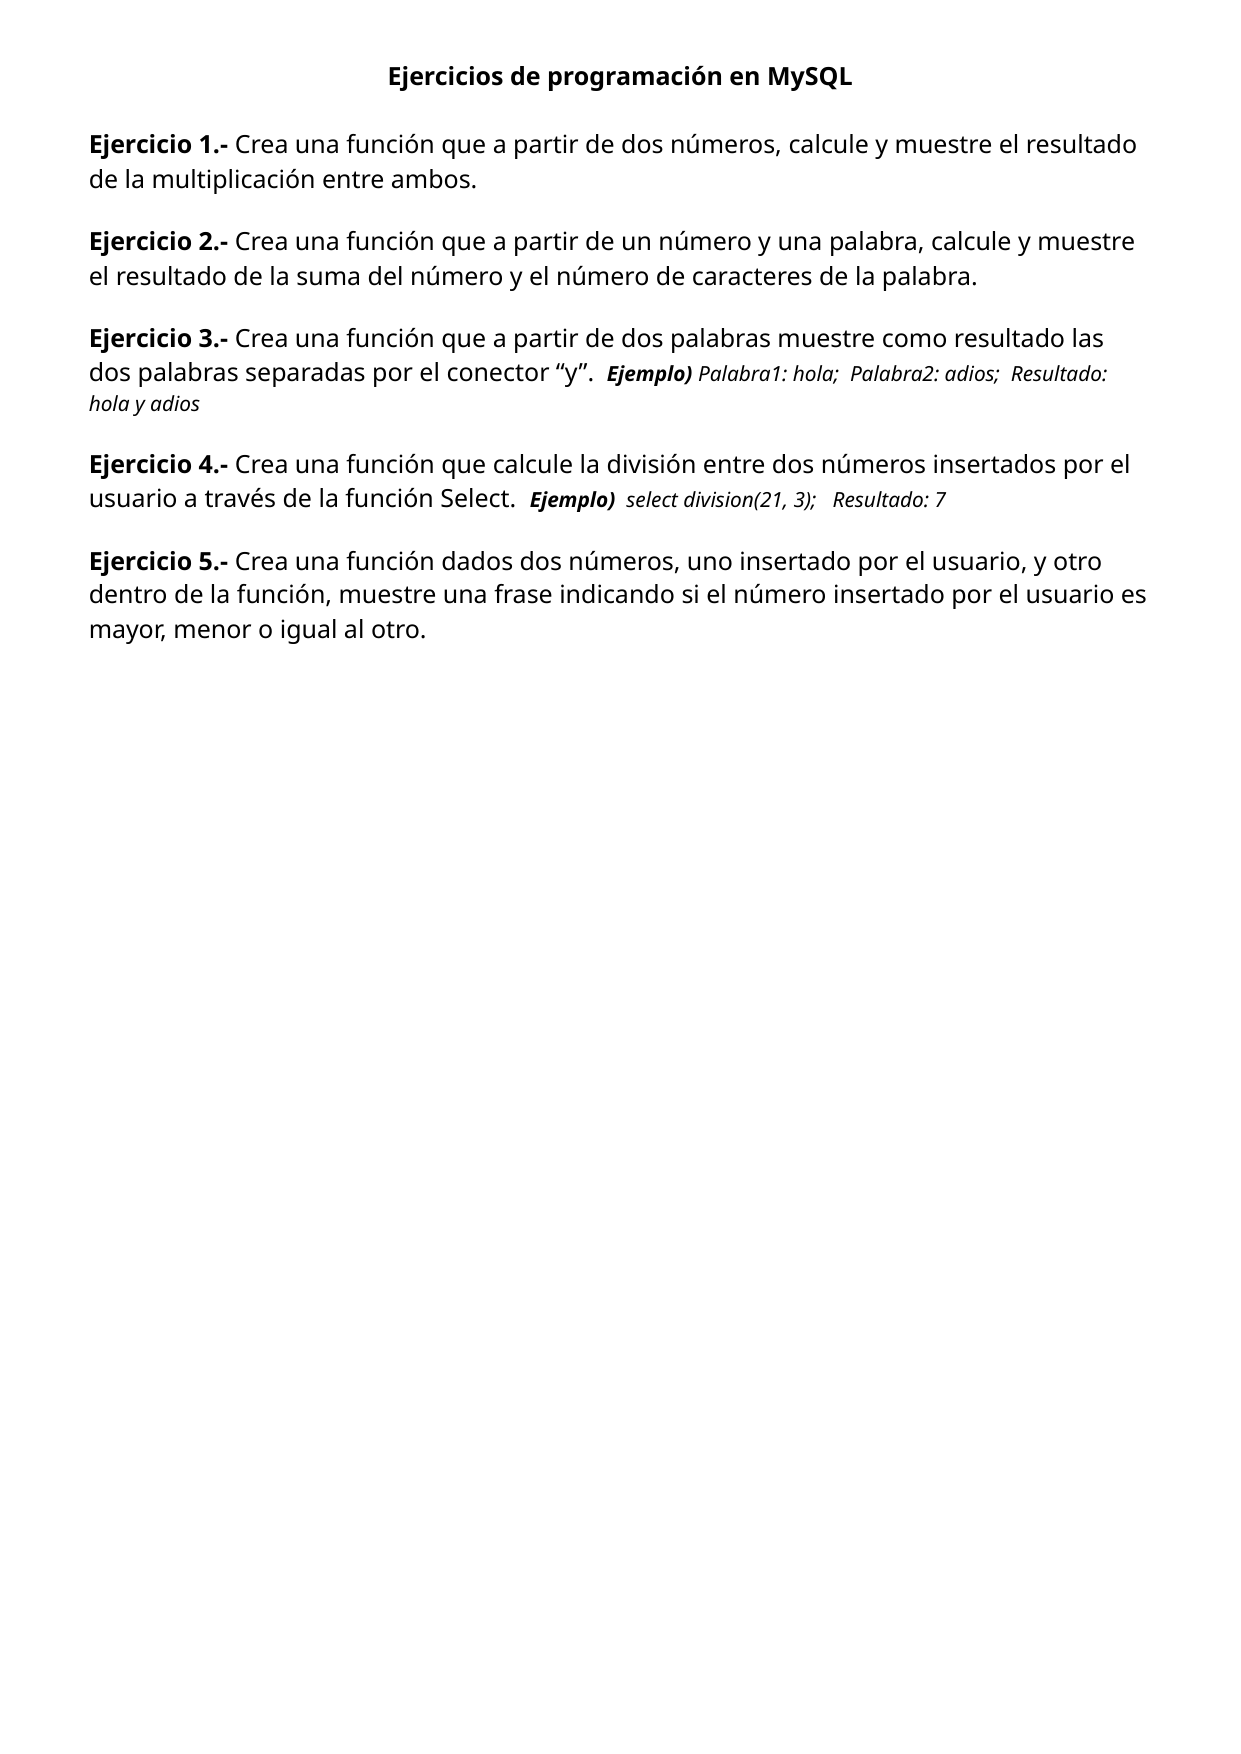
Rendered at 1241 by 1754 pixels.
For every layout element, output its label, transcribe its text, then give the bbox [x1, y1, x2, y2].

text Ejercicio 5.- Crea una función dados dos números, uno insertado por el usuario, y otro dentro de la función, muestre una frase indicando si el número insertado por el usuario es mayor, menor o igual al otro. [88, 543, 1152, 645]
text Ejercicio 2.- Crea una función que a partir de un número y una palabra, calcule y muestre el resultado de la suma del número y el número de caracteres de la palabra. [88, 224, 1152, 292]
text Ejercicio 4.- Crea una función que calcule la división entre dos números insertados por el usuario a través de la función Select. Ejemplo) select division(21, 3); Resultado: 7 [88, 446, 1152, 514]
text Ejercicio 3.- Crea una función que a partir de dos palabras muestre como resultado las dos palabras separadas por el conector “y”. Ejemplo) Palabra1: hola; Palabra2: adios; Resultado: hola y adios [88, 321, 1152, 417]
text Ejercicio 1.- Crea una función que a partir de dos números, calcule y muestre el resultado de la multiplicación entre ambos. [88, 127, 1152, 195]
text Ejercicios de programación en MySQL [88, 59, 1152, 93]
